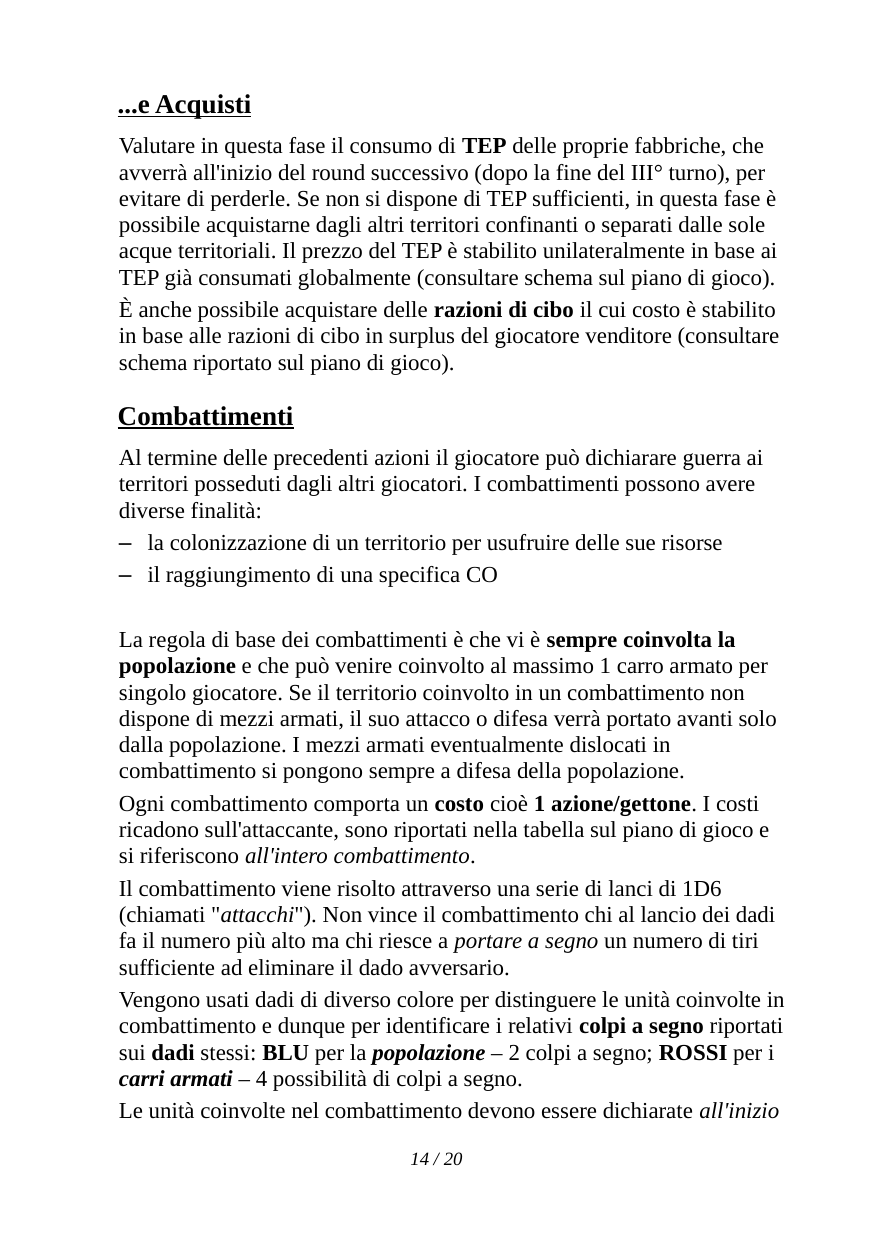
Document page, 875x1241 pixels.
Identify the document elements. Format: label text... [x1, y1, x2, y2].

subtitle ...e Acquisti [117, 88, 786, 120]
text Ogni combattimento comporta un costo cioè 1 azione/gettone. I costi ricadono sull'attaccante, sono riportati nella tabella sul piano di gioco e si riferiscono all'intero combattimento. [119, 790, 786, 869]
text La regola di base dei combattimenti è che vi è sempre coinvolta la popolazione e che può venire coinvolto al massimo 1 carro armato per singolo giocatore. Se il territorio coinvolto in un combattimento non dispone di mezzi armati, il suo attacco o difesa verrà portato avanti solo dalla popolazione. I mezzi armati eventualmente dislocati in combattimento si pongono sempre a difesa della popolazione. [119, 626, 786, 784]
list il raggiungimento di una specifica CO [119, 561, 786, 588]
text Le unità coinvolte nel combattimento devono essere dichiarate all'inizio [119, 1098, 786, 1124]
text Il combattimento viene risolto attraverso una serie di lanci di 1D6 (chiamati "attacchi"). Non vince il combattimento chi al lancio dei dadi fa il numero più alto ma chi riesce a portare a segno un numero di tiri sufficiente ad eliminare il dado avversario. [119, 875, 786, 980]
list la colonizzazione di un territorio per usufruire delle sue risorse [119, 529, 786, 555]
text Al termine delle precedenti azioni il giocatore può dichiarare guerra ai territori posseduti dagli altri giocatori. I combattimenti possono avere diverse finalità: [119, 444, 786, 523]
text Valutare in questa fase il consumo di TEP delle proprie fabbriche, che avverrà all'inizio del round successivo (dopo la fine del III° turno), per evitare di perderle. Se non si dispone di TEP sufficienti, in questa fase è possibile acquistarne dagli altri territori confinanti o separati dalle sole acque territoriali. Il prezzo del TEP è stabilito unilateralmente in base ai TEP già consumati globalmente (consultare schema sul piano di gioco). [119, 132, 786, 290]
subtitle Combattimenti [117, 400, 786, 431]
text È anche possibile acquistare delle razioni di cibo il cui costo è stabilito in base alle razioni di cibo in surplus del giocatore venditore (consultare schema riportato sul piano di gioco). [119, 296, 786, 375]
text Vengono usati dadi di diverso colore per distinguere le unità coinvolte in combattimento e dunque per identificare i relativi colpi a segno riportati sui dadi stessi: BLU per la popolazione – 2 colpi a segno; ROSSI per i carri armati – 4 possibilità di colpi a segno. [119, 986, 786, 1092]
